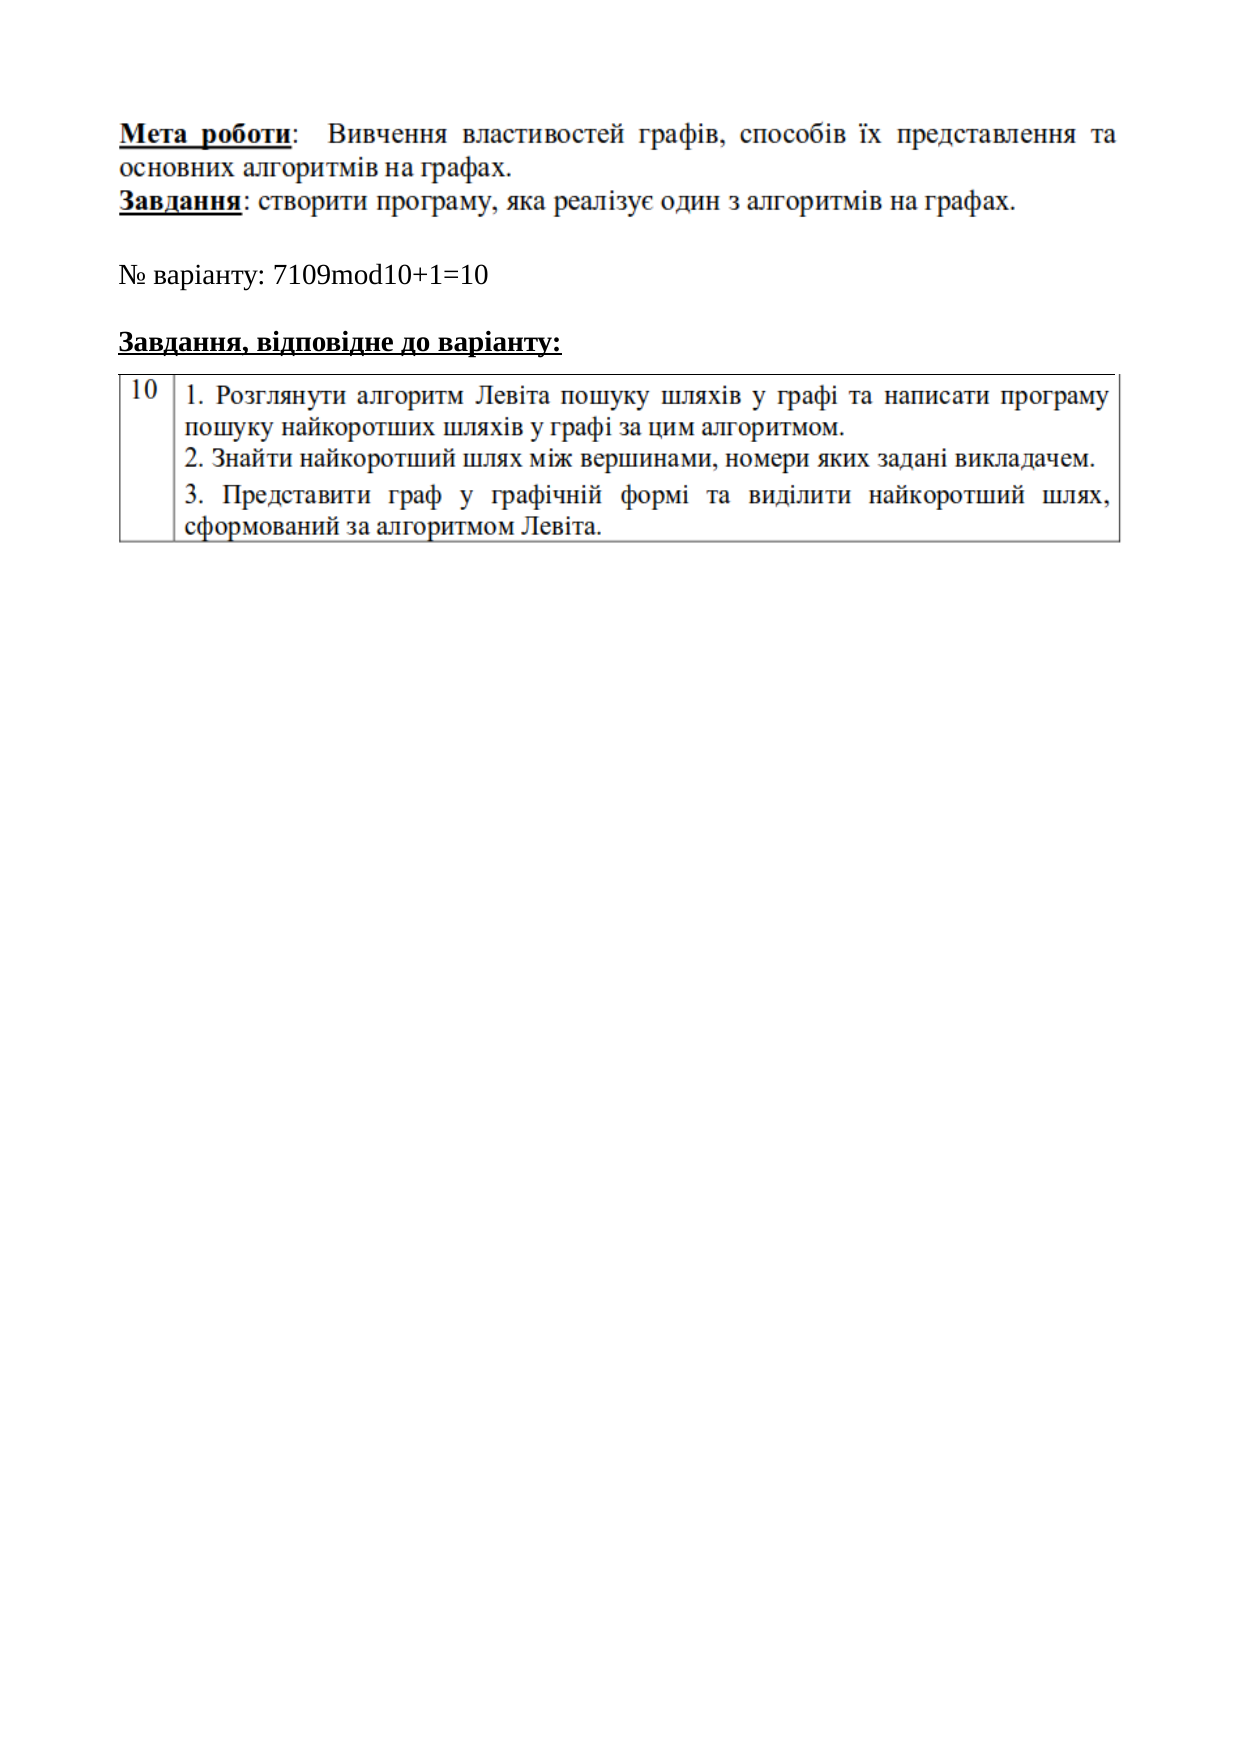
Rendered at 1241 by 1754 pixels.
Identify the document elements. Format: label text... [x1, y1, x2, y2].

picture [118, 374, 1123, 544]
picture [118, 118, 1123, 224]
text № варіанту: 7109mod10+1=10 [118, 257, 1122, 291]
text Завдання, відповідне до варіанту: [118, 324, 1122, 358]
